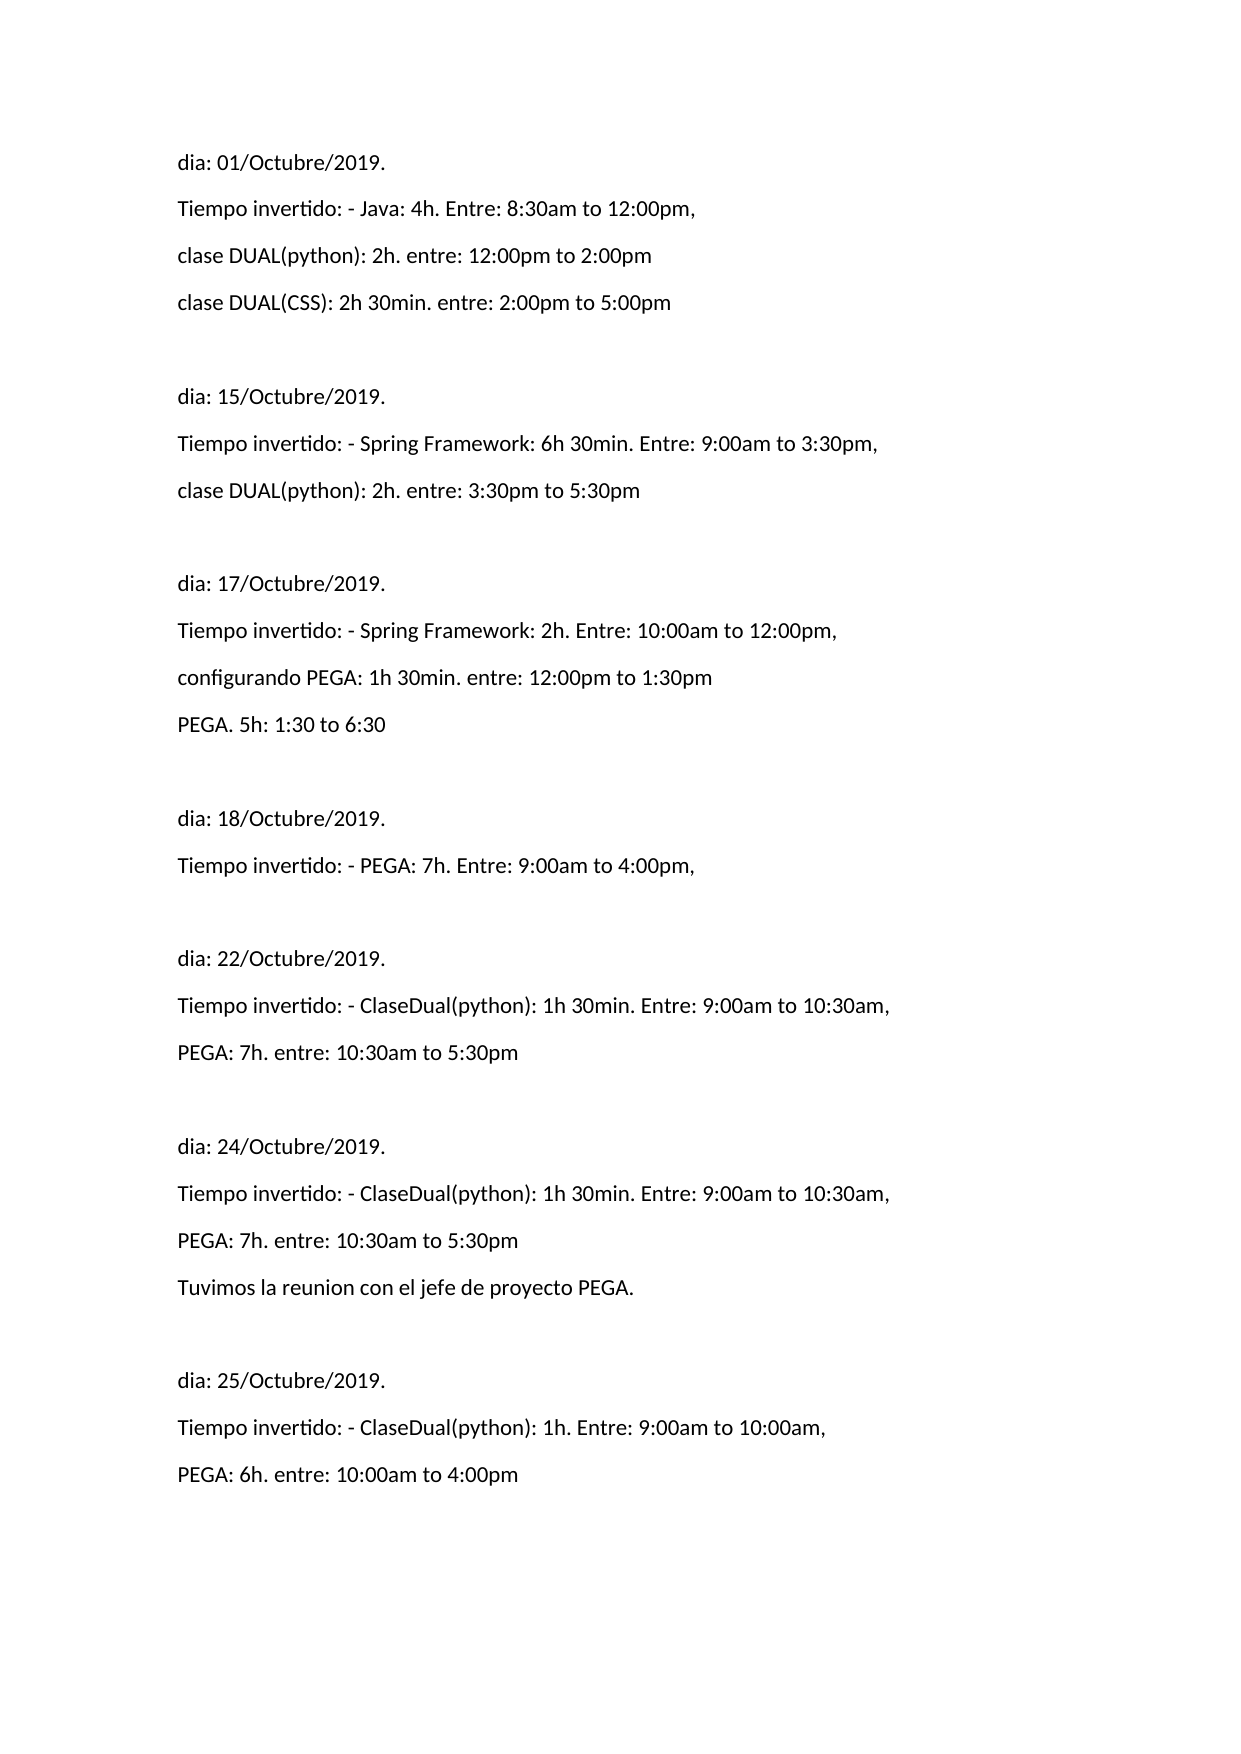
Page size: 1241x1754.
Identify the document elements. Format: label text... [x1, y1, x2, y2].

text clase DUAL(python): 2h. entre: 12:00pm to 2:00pm [177, 241, 1063, 269]
text Tiempo invertido: - PEGA: 7h. Entre: 9:00am to 4:00pm, [177, 851, 1063, 879]
text dia: 22/Octubre/2019. [177, 944, 1063, 972]
text dia: 17/Octubre/2019. [177, 569, 1063, 597]
text Tiempo invertido: - Spring Framework: 2h. Entre: 10:00am to 12:00pm, [177, 616, 1063, 644]
text clase DUAL(python): 2h. entre: 3:30pm to 5:30pm [177, 476, 1063, 504]
text Tuvimos la reunion con el jefe de proyecto PEGA. [177, 1273, 1063, 1301]
text Tiempo invertido: - ClaseDual(python): 1h. Entre: 9:00am to 10:00am, [177, 1413, 1063, 1441]
text Tiempo invertido: - ClaseDual(python): 1h 30min. Entre: 9:00am to 10:30am, [177, 1179, 1063, 1207]
text clase DUAL(CSS): 2h 30min. entre: 2:00pm to 5:00pm [177, 288, 1063, 316]
text dia: 01/Octubre/2019. [177, 148, 1063, 176]
text dia: 24/Octubre/2019. [177, 1132, 1063, 1160]
text dia: 25/Octubre/2019. [177, 1366, 1063, 1394]
text dia: 15/Octubre/2019. [177, 382, 1063, 410]
text Tiempo invertido: - Spring Framework: 6h 30min. Entre: 9:00am to 3:30pm, [177, 429, 1063, 457]
text PEGA: 7h. entre: 10:30am to 5:30pm [177, 1226, 1063, 1254]
text configurando PEGA: 1h 30min. entre: 12:00pm to 1:30pm [177, 663, 1063, 691]
text PEGA. 5h: 1:30 to 6:30 [177, 710, 1063, 738]
text dia: 18/Octubre/2019. [177, 804, 1063, 832]
text Tiempo invertido: - ClaseDual(python): 1h 30min. Entre: 9:00am to 10:30am, [177, 991, 1063, 1019]
text PEGA: 6h. entre: 10:00am to 4:00pm [177, 1460, 1063, 1488]
text PEGA: 7h. entre: 10:30am to 5:30pm [177, 1038, 1063, 1066]
text Tiempo invertido: - Java: 4h. Entre: 8:30am to 12:00pm, [177, 194, 1063, 222]
